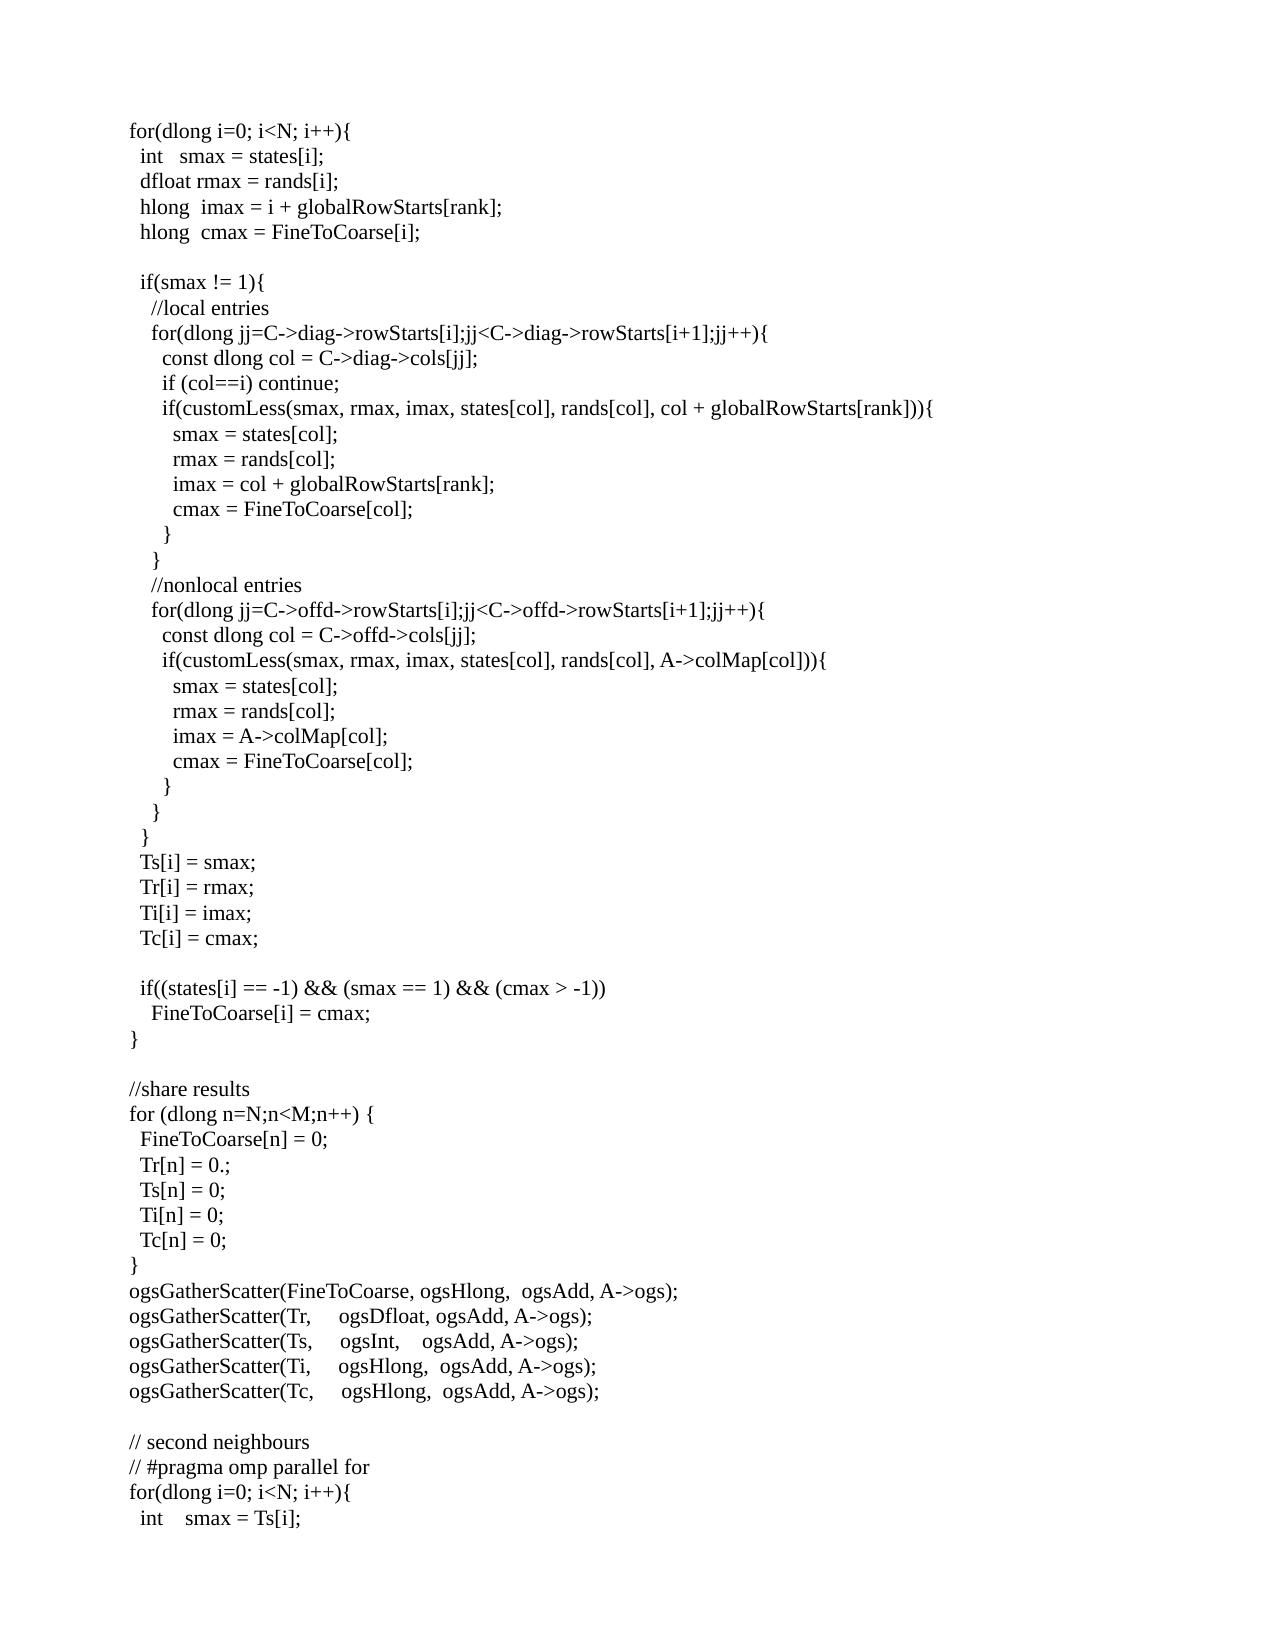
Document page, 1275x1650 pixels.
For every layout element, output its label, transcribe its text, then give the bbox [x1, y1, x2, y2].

text ogsGatherScatter(Ts, ogsInt, ogsAdd, A->ogs); [118, 1328, 1157, 1353]
text ogsGatherScatter(FineToCoarse, ogsHlong, ogsAdd, A->ogs); [118, 1278, 1157, 1303]
text FineToCoarse[n] = 0; [118, 1126, 1157, 1152]
text cmax = FineToCoarse[col]; [118, 748, 1157, 773]
text for(dlong i=0; i<N; i++){ [118, 118, 1157, 143]
text const dlong col = C->diag->cols[jj]; [118, 345, 1157, 370]
text hlong cmax = FineToCoarse[i]; [118, 219, 1157, 244]
text } [118, 521, 1157, 547]
text rmax = rands[col]; [118, 698, 1157, 723]
text if(customLess(smax, rmax, imax, states[col], rands[col], col + globalRowStarts[rank])){ [118, 395, 1157, 421]
text for(dlong i=0; i<N; i++){ [118, 1479, 1157, 1504]
text } [118, 1026, 1157, 1051]
text const dlong col = C->offd->cols[jj]; [118, 622, 1157, 647]
text } [118, 799, 1157, 824]
text Ti[n] = 0; [118, 1202, 1157, 1227]
text if((states[i] == -1) && (smax == 1) && (cmax > -1)) [118, 975, 1157, 1000]
text // second neighbours [118, 1429, 1157, 1454]
text cmax = FineToCoarse[col]; [118, 496, 1157, 521]
text if (col==i) continue; [118, 370, 1157, 395]
text } [118, 773, 1157, 799]
text //share results [118, 1076, 1157, 1101]
text for(dlong jj=C->diag->rowStarts[i];jj<C->diag->rowStarts[i+1];jj++){ [118, 320, 1157, 345]
text ogsGatherScatter(Tr, ogsDfloat, ogsAdd, A->ogs); [118, 1303, 1157, 1328]
text if(smax != 1){ [118, 269, 1157, 294]
text imax = A->colMap[col]; [118, 723, 1157, 748]
text } [118, 824, 1157, 849]
text Tc[n] = 0; [118, 1227, 1157, 1252]
text Ts[i] = smax; [118, 849, 1157, 874]
text Ts[n] = 0; [118, 1177, 1157, 1202]
text for (dlong n=N;n<M;n++) { [118, 1101, 1157, 1126]
text Tr[n] = 0.; [118, 1152, 1157, 1177]
text //nonlocal entries [118, 572, 1157, 597]
text Tr[i] = rmax; [118, 874, 1157, 899]
text for(dlong jj=C->offd->rowStarts[i];jj<C->offd->rowStarts[i+1];jj++){ [118, 597, 1157, 622]
text //local entries [118, 294, 1157, 320]
text Ti[i] = imax; [118, 899, 1157, 925]
text int smax = Ts[i]; [118, 1504, 1157, 1530]
text // #pragma omp parallel for [118, 1454, 1157, 1479]
text dfloat rmax = rands[i]; [118, 168, 1157, 194]
text smax = states[col]; [118, 421, 1157, 446]
text ogsGatherScatter(Tc, ogsHlong, ogsAdd, A->ogs); [118, 1378, 1157, 1404]
text ogsGatherScatter(Ti, ogsHlong, ogsAdd, A->ogs); [118, 1353, 1157, 1378]
text if(customLess(smax, rmax, imax, states[col], rands[col], A->colMap[col])){ [118, 647, 1157, 673]
text smax = states[col]; [118, 673, 1157, 698]
text FineToCoarse[i] = cmax; [118, 1000, 1157, 1026]
text } [118, 1252, 1157, 1278]
text hlong imax = i + globalRowStarts[rank]; [118, 194, 1157, 219]
text int smax = states[i]; [118, 143, 1157, 168]
text imax = col + globalRowStarts[rank]; [118, 471, 1157, 496]
text } [118, 547, 1157, 572]
text Tc[i] = cmax; [118, 925, 1157, 950]
text rmax = rands[col]; [118, 446, 1157, 471]
